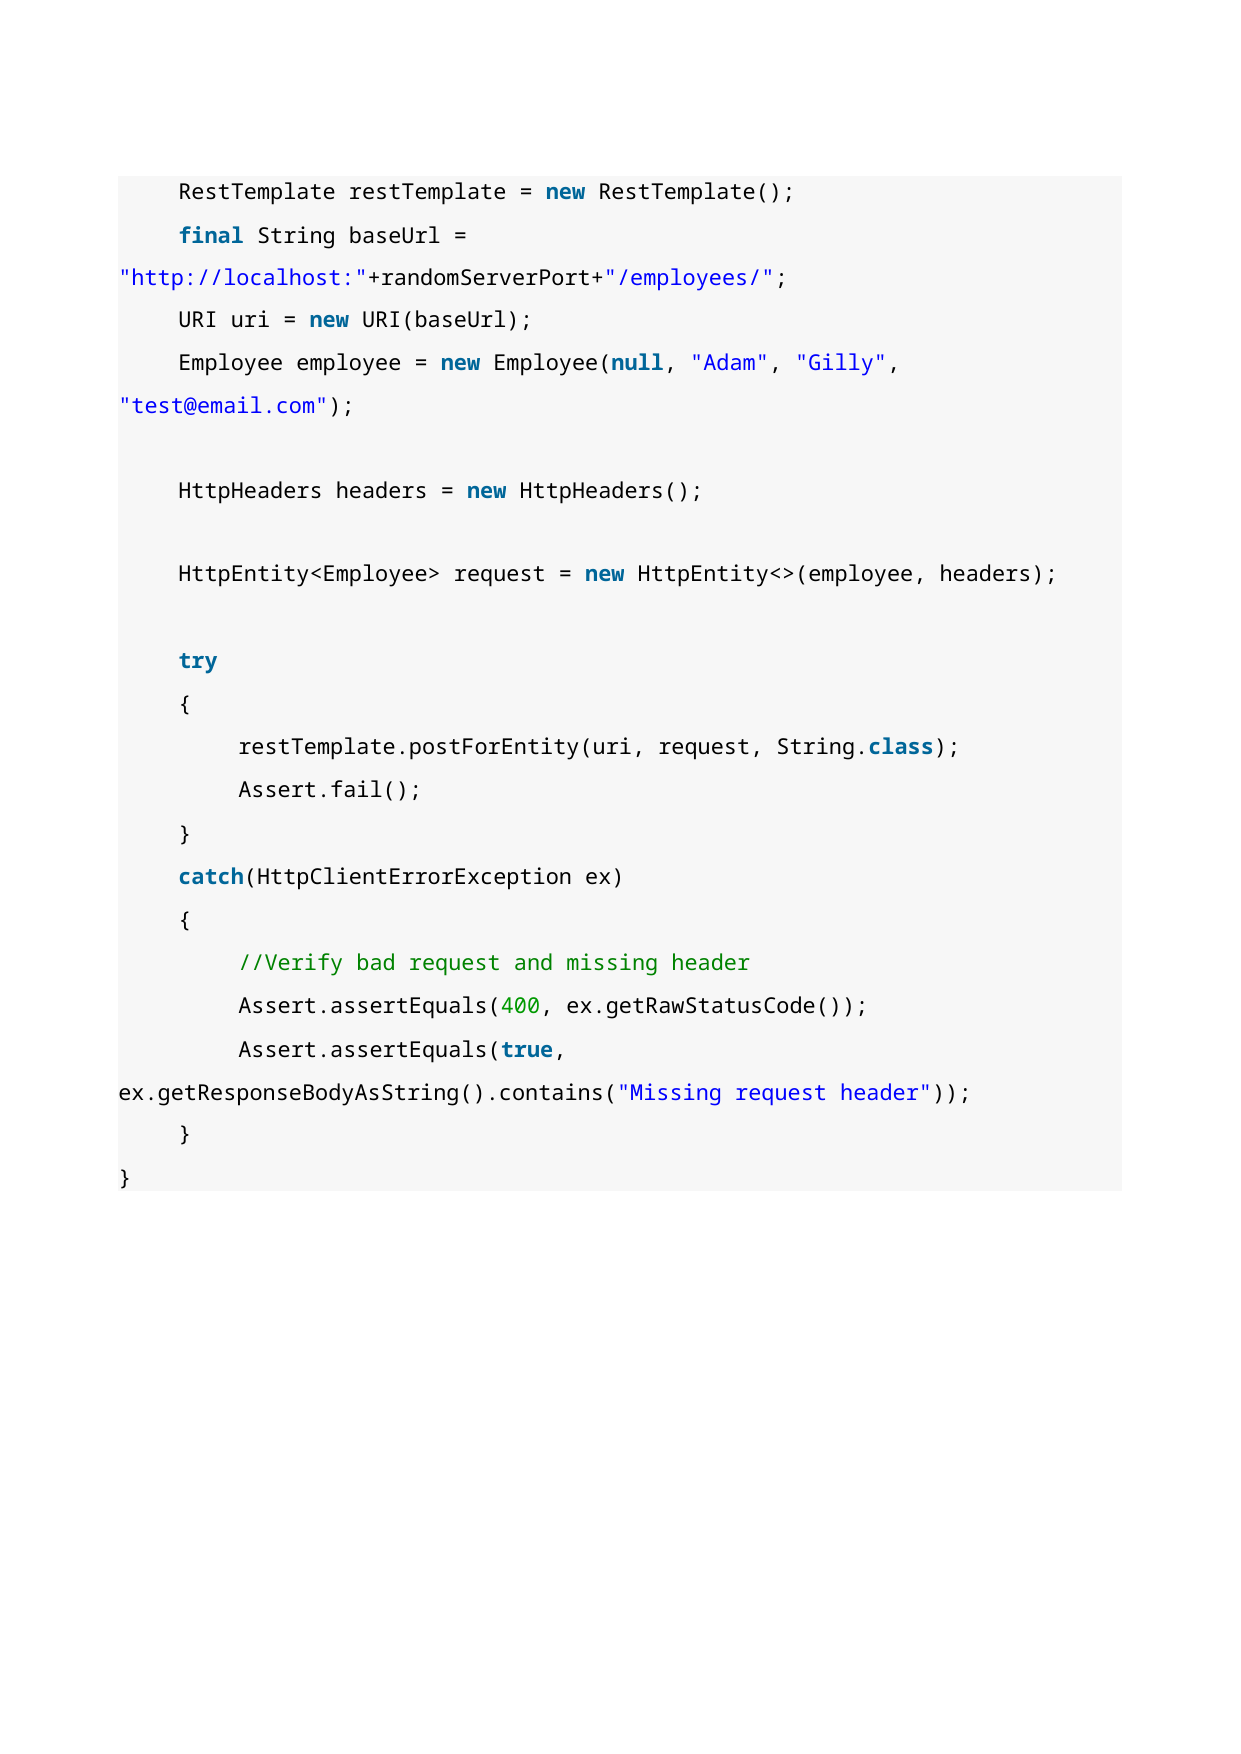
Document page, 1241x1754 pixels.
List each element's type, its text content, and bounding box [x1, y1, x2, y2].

table_header RestTemplate restTemplate = new RestTemplate(); final String baseUrl = "http://localhost:"+randomServerPort+"/employees/"; URI uri = new URI(baseUrl); Employee employee = new Employee(null, "Adam", "Gilly", "test@email.com"); HttpHeaders headers = new HttpHeaders(); HttpEntity<Employee> request = new HttpEntity<>(employee, headers); try { restTemplate.postForEntity(uri, request, String.class); Assert.fail(); } catch(HttpClientErrorException ex) { //Verify bad request and missing header Assert.assertEquals(400, ex.getRawStatusCode()); Assert.assertEquals(true, ex.getResponseBodyAsString().contains("Missing request header")); } } [118, 176, 1122, 1191]
